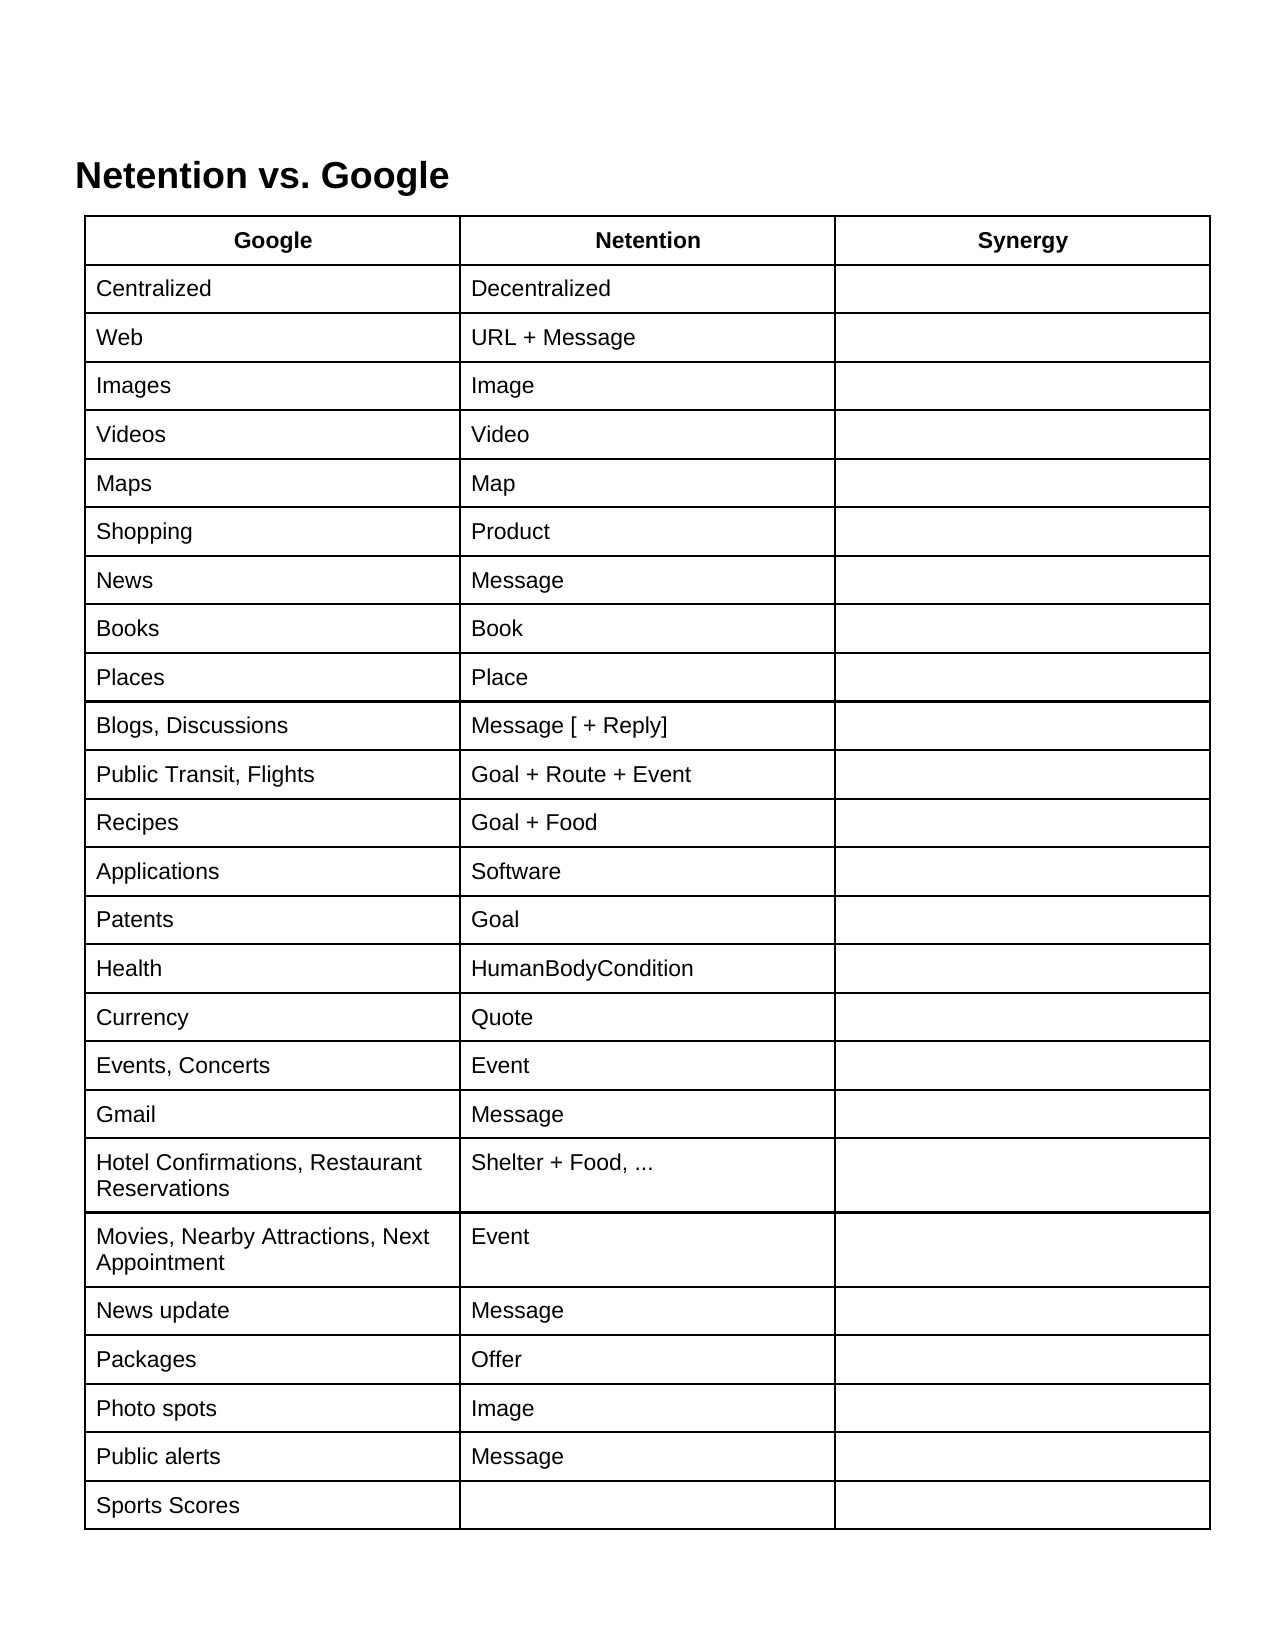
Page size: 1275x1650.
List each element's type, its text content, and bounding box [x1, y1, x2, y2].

table_cell Message [461, 1091, 834, 1137]
table_cell [836, 897, 1209, 943]
table_cell Shopping [86, 508, 459, 555]
table_cell Shelter + Food, ... [461, 1139, 834, 1211]
table_cell Place [461, 654, 834, 700]
table_cell Books [86, 605, 459, 652]
table_cell Goal [461, 897, 834, 943]
table_cell Photo spots [86, 1385, 459, 1431]
table_cell [836, 508, 1209, 555]
table_cell Videos [86, 411, 459, 458]
table_cell Sports Scores [86, 1482, 459, 1528]
table_cell [836, 994, 1209, 1040]
table_cell [836, 800, 1209, 846]
table_cell [836, 314, 1209, 361]
table_cell [836, 557, 1209, 603]
table_cell Image [461, 363, 834, 409]
table_cell [836, 411, 1209, 458]
table_cell Decentralized [461, 266, 834, 312]
table_cell Centralized [86, 266, 459, 312]
table_header Synergy [836, 217, 1209, 263]
table_cell Quote [461, 994, 834, 1040]
table_cell [836, 1288, 1209, 1334]
table_cell Images [86, 363, 459, 409]
table_cell [836, 945, 1209, 992]
table_cell [836, 1482, 1209, 1528]
table_cell [836, 1091, 1209, 1137]
table_cell Book [461, 605, 834, 652]
table_cell [836, 654, 1209, 700]
table_cell Goal + Route + Event [461, 751, 834, 797]
table_cell [836, 1385, 1209, 1431]
table_cell [836, 1336, 1209, 1383]
table_cell Events, Concerts [86, 1042, 459, 1089]
table_header Google [86, 217, 459, 263]
table_cell [836, 848, 1209, 894]
table_cell [836, 751, 1209, 797]
table_cell [836, 363, 1209, 409]
table_cell Packages [86, 1336, 459, 1383]
table_cell [836, 1433, 1209, 1480]
table_cell Blogs, Discussions [86, 703, 459, 749]
table_cell Image [461, 1385, 834, 1431]
table_cell Movies, Nearby Attractions, Next Appointment [86, 1214, 459, 1286]
table_cell [836, 1042, 1209, 1089]
subtitle Netention vs. Google [75, 154, 1200, 196]
table_cell Message [ + Reply] [461, 703, 834, 749]
table_cell Recipes [86, 800, 459, 846]
table_cell Health [86, 945, 459, 992]
table_cell Message [461, 557, 834, 603]
table_cell [836, 1139, 1209, 1211]
table_cell News update [86, 1288, 459, 1334]
table_cell URL + Message [461, 314, 834, 361]
table_cell Video [461, 411, 834, 458]
table_cell Maps [86, 460, 459, 506]
table_cell [836, 1214, 1209, 1286]
table_cell Goal + Food [461, 800, 834, 846]
table_cell Event [461, 1042, 834, 1089]
table_cell Map [461, 460, 834, 506]
table_cell Patents [86, 897, 459, 943]
table_cell Public alerts [86, 1433, 459, 1480]
table_cell Hotel Confirmations, Restaurant Reservations [86, 1139, 459, 1211]
table_cell [836, 266, 1209, 312]
table_cell Places [86, 654, 459, 700]
table_cell [836, 460, 1209, 506]
table_cell News [86, 557, 459, 603]
table_header Netention [461, 217, 834, 263]
table_cell Message [461, 1433, 834, 1480]
table_cell Web [86, 314, 459, 361]
table_cell [836, 703, 1209, 749]
table_cell Product [461, 508, 834, 555]
table_cell Event [461, 1214, 834, 1286]
table_cell Public Transit, Flights [86, 751, 459, 797]
table_cell [836, 605, 1209, 652]
table_cell Message [461, 1288, 834, 1334]
table_cell Applications [86, 848, 459, 894]
table_cell Offer [461, 1336, 834, 1383]
table_cell Gmail [86, 1091, 459, 1137]
table_cell Currency [86, 994, 459, 1040]
table_cell Software [461, 848, 834, 894]
table_cell [461, 1482, 834, 1528]
table_cell HumanBodyCondition [461, 945, 834, 992]
